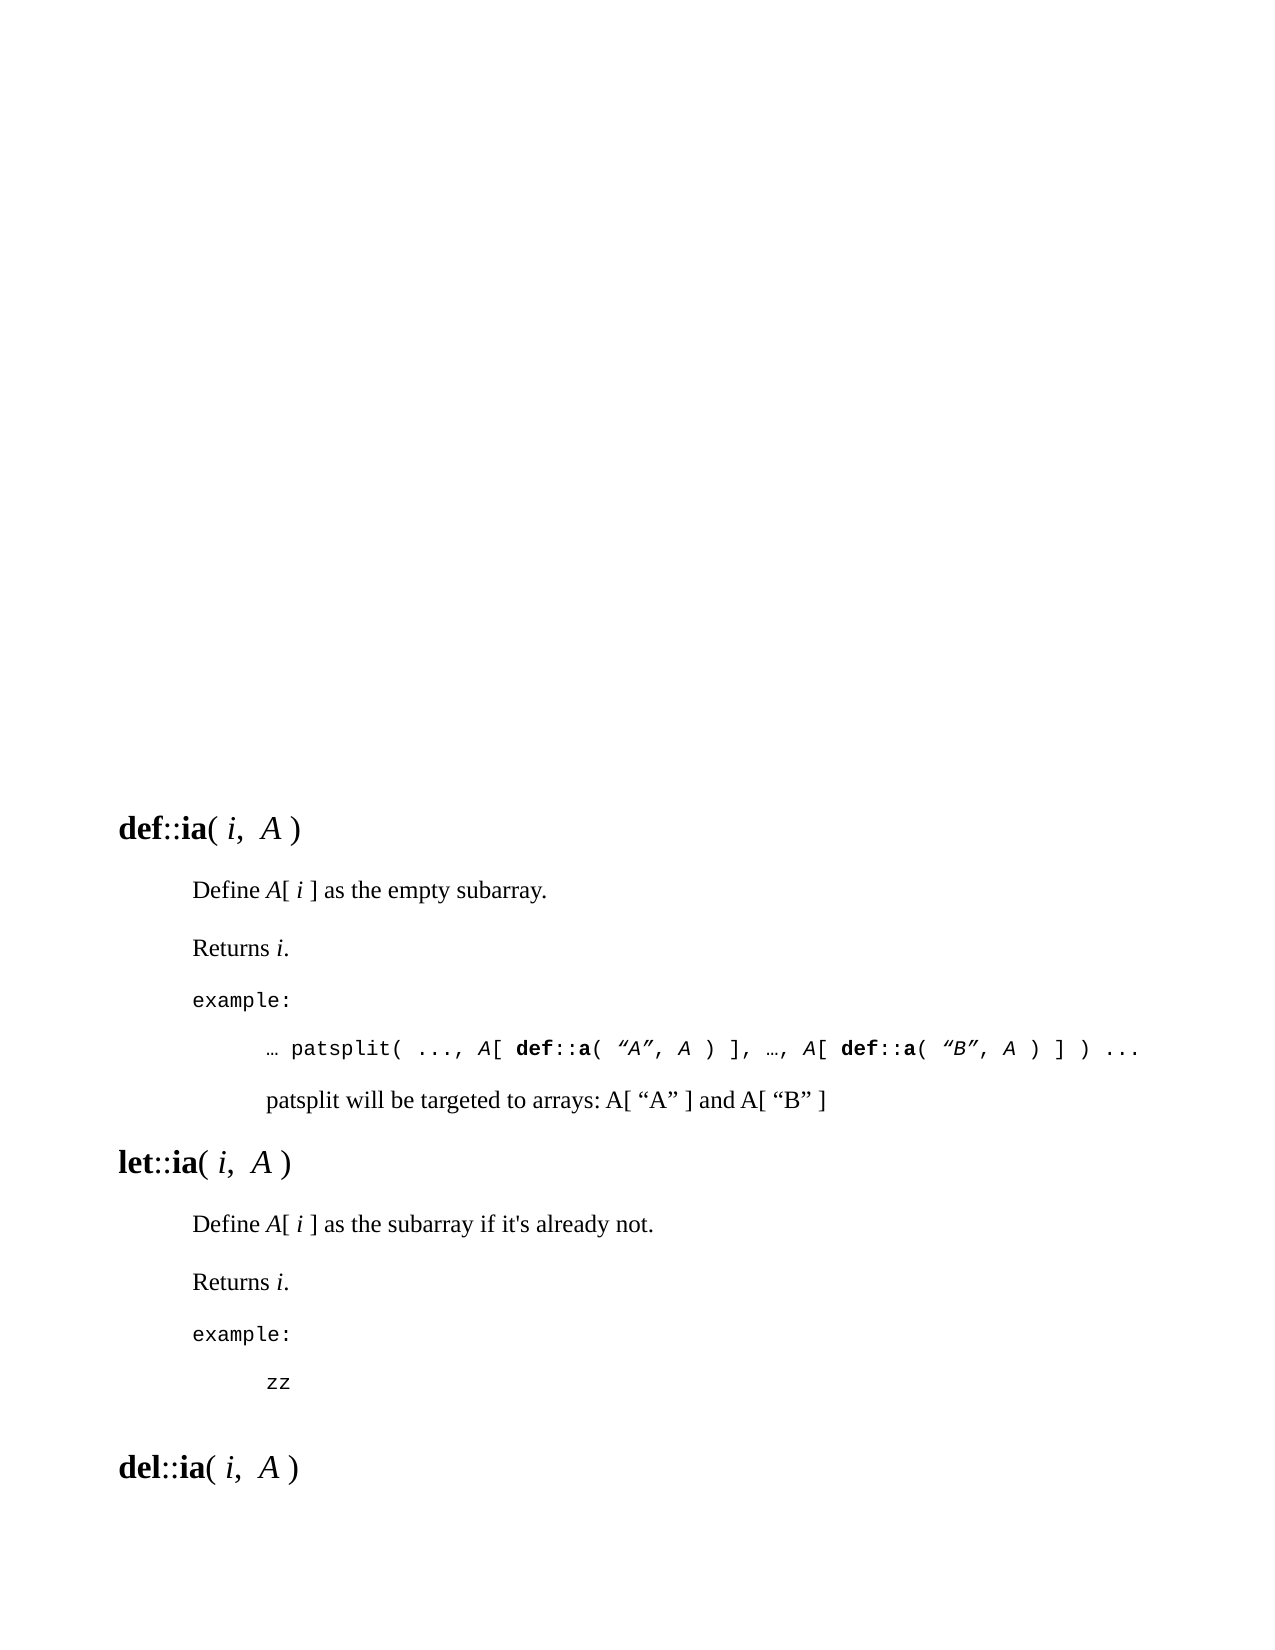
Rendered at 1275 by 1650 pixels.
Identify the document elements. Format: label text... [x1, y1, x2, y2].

text example: [118, 990, 1157, 1014]
text … patsplit( ..., A[ def::a( “A”, A ) ], …, A[ def::a( “B”, A ) ] ) ... [118, 1037, 1157, 1061]
text let::ia( i, A ) [118, 1142, 1157, 1181]
text zz [118, 1372, 1157, 1395]
text patsplit will be targeted to arrays: A[ “A” ] and A[ “B” ] [118, 1085, 1157, 1113]
text Returns i. [118, 1267, 1157, 1296]
text Returns i. [118, 933, 1157, 961]
text del::ia( i, A ) [118, 1448, 1157, 1486]
text example: [118, 1324, 1157, 1348]
text def::ia( i, A ) [118, 808, 1157, 846]
text Define A[ i ] as the empty subarray. [118, 875, 1157, 904]
text Define A[ i ] as the subarray if it's already not. [118, 1209, 1157, 1238]
